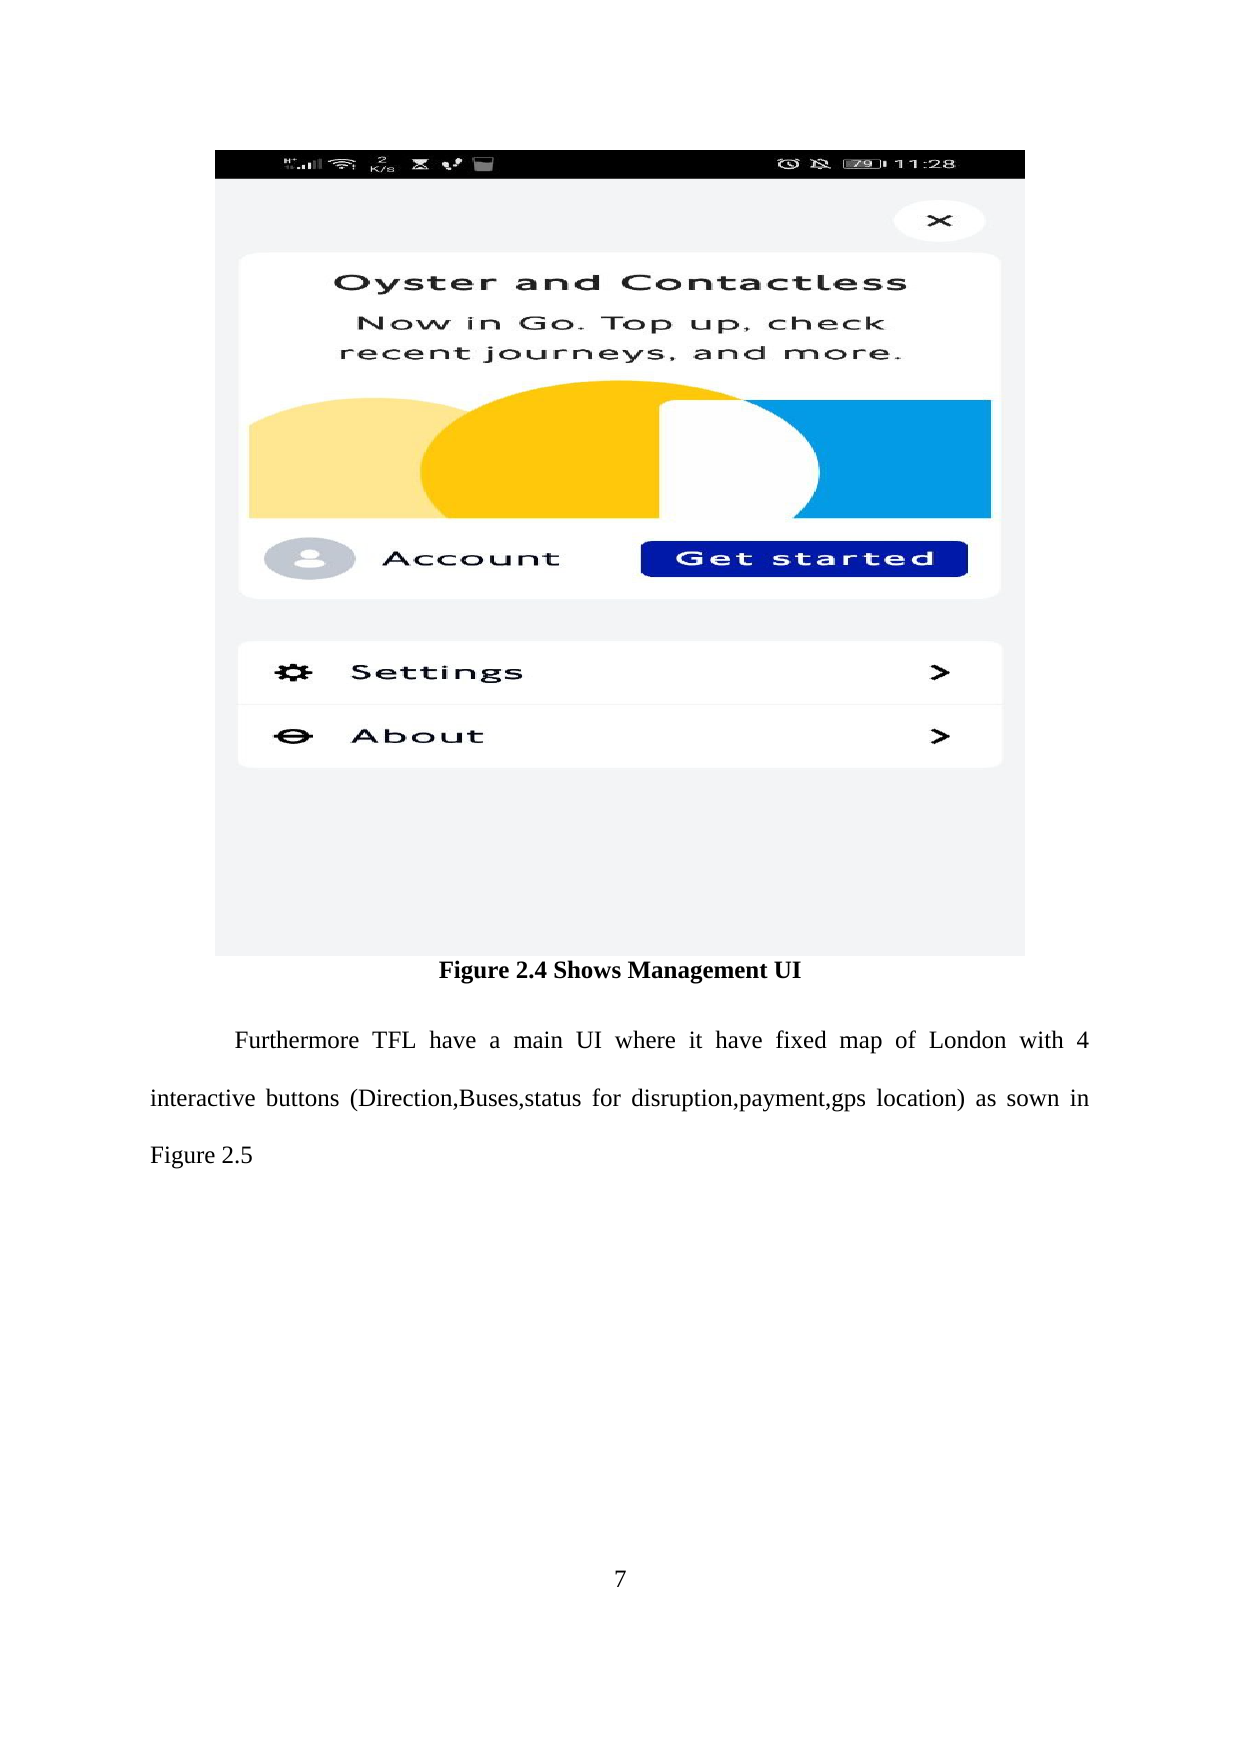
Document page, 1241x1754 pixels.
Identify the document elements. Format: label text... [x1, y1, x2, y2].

picture [215, 150, 1025, 956]
text Figure 2.4 Shows Management UI [150, 150, 1090, 984]
text Furthermore TFL have a main UI where it have fixed map of London with 4 interactive buttons (Direction,Buses,status for disruption,payment,gps location) as sown in Figure 2.5 [150, 1025, 1090, 1169]
